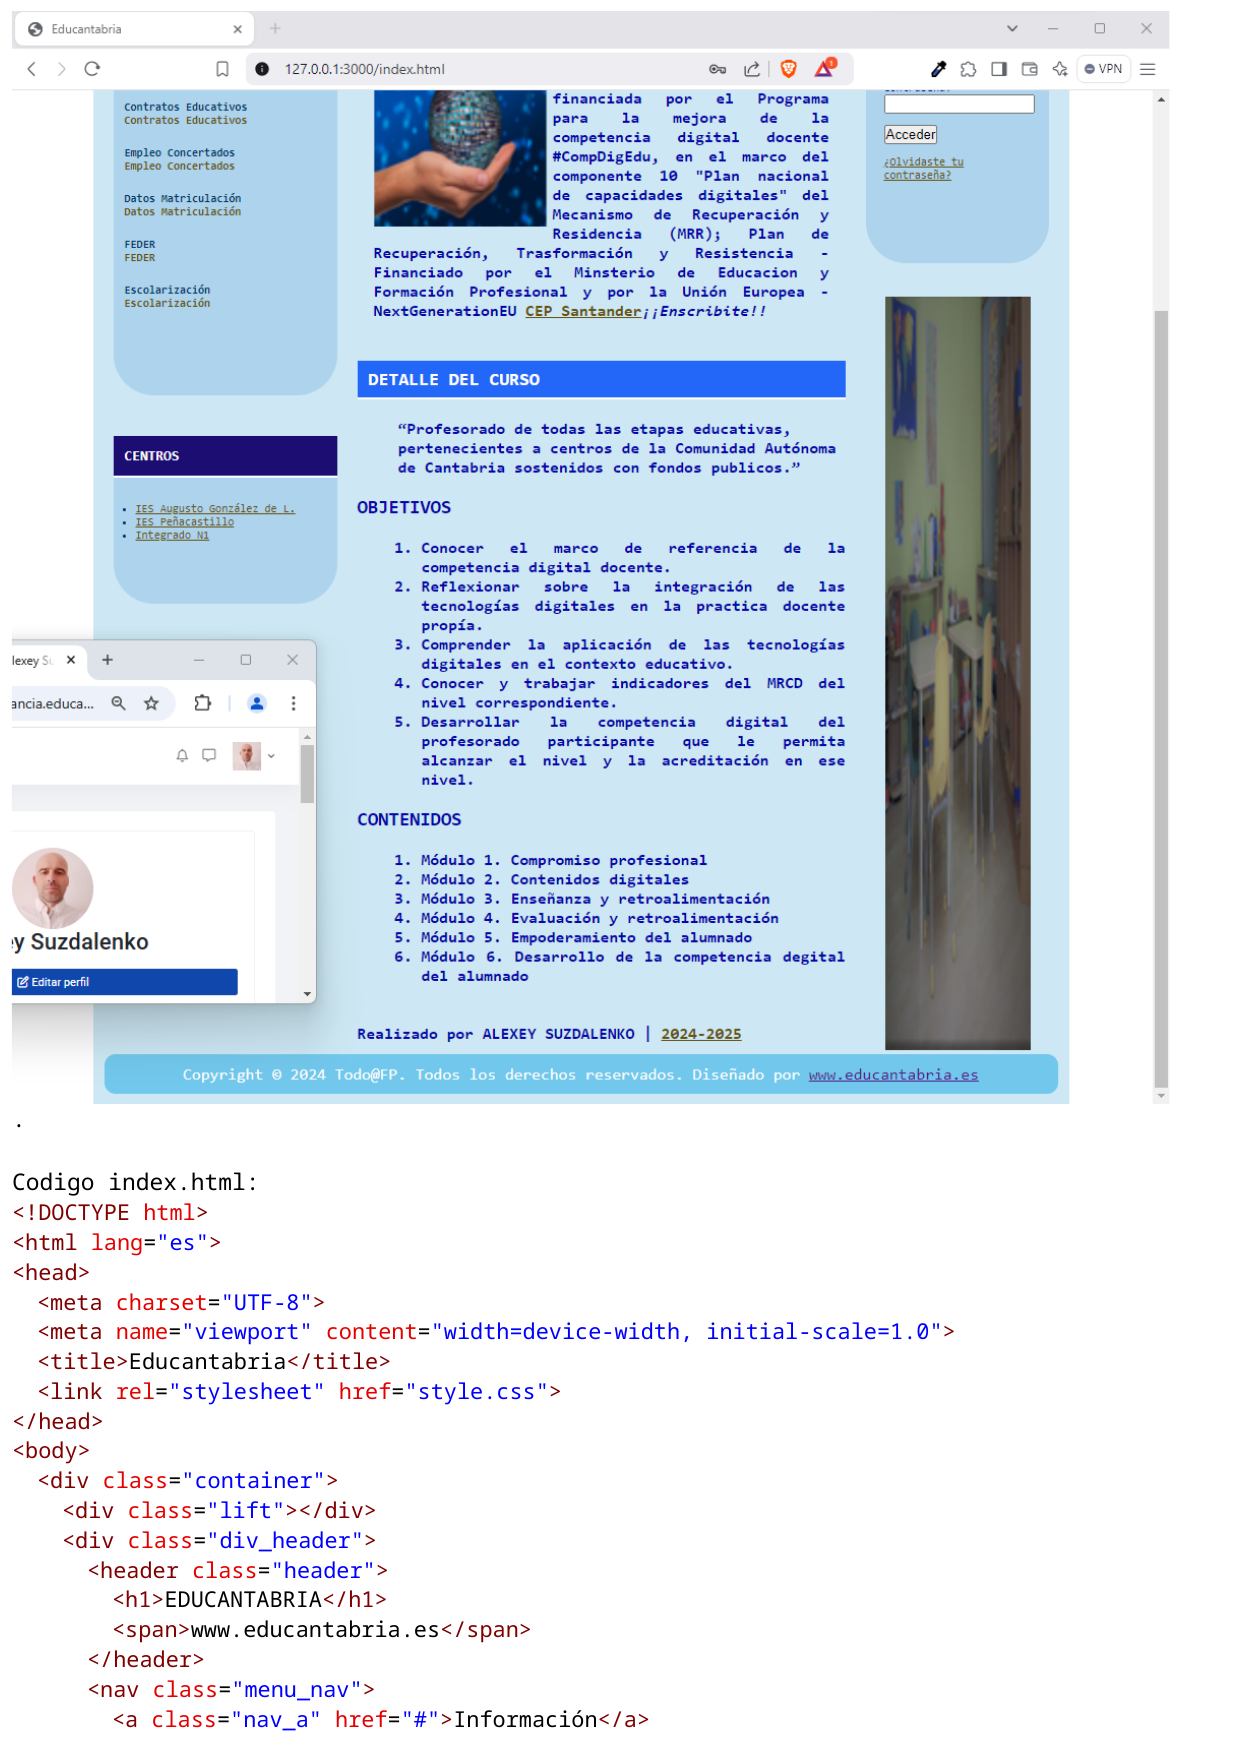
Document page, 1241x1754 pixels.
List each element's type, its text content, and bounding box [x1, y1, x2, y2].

text <meta charset="UTF-8"> [12, 1286, 1169, 1316]
text <link rel="stylesheet" href="style.css"> [12, 1376, 1169, 1406]
text <title>Educantabria</title> [12, 1346, 1169, 1376]
text <head> [12, 1257, 1169, 1286]
text Codigo index.html: [12, 1166, 1169, 1197]
text <meta name="viewport" content="width=device-width, initial-scale=1.0"> [12, 1316, 1169, 1346]
text <div class="lift"></div> [12, 1495, 1169, 1525]
picture [11, 11, 1170, 1104]
text <body> [12, 1435, 1169, 1465]
text </head> [12, 1406, 1169, 1435]
text <div class="div_header"> [12, 1525, 1169, 1554]
text <html lang="es"> [12, 1227, 1169, 1257]
text <span>www.educantabria.es</span> [12, 1614, 1169, 1644]
text <!DOCTYPE html> [12, 1197, 1169, 1227]
text <a class="nav_a" href="#">Información</a> [12, 1703, 1169, 1733]
text <h1>EDUCANTABRIA</h1> [12, 1584, 1169, 1614]
text </header> [12, 1644, 1169, 1674]
text <header class="header"> [12, 1554, 1169, 1584]
text <div class="container"> [12, 1465, 1169, 1495]
text <nav class="menu_nav"> [12, 1674, 1169, 1703]
text . [12, 1104, 1169, 1134]
